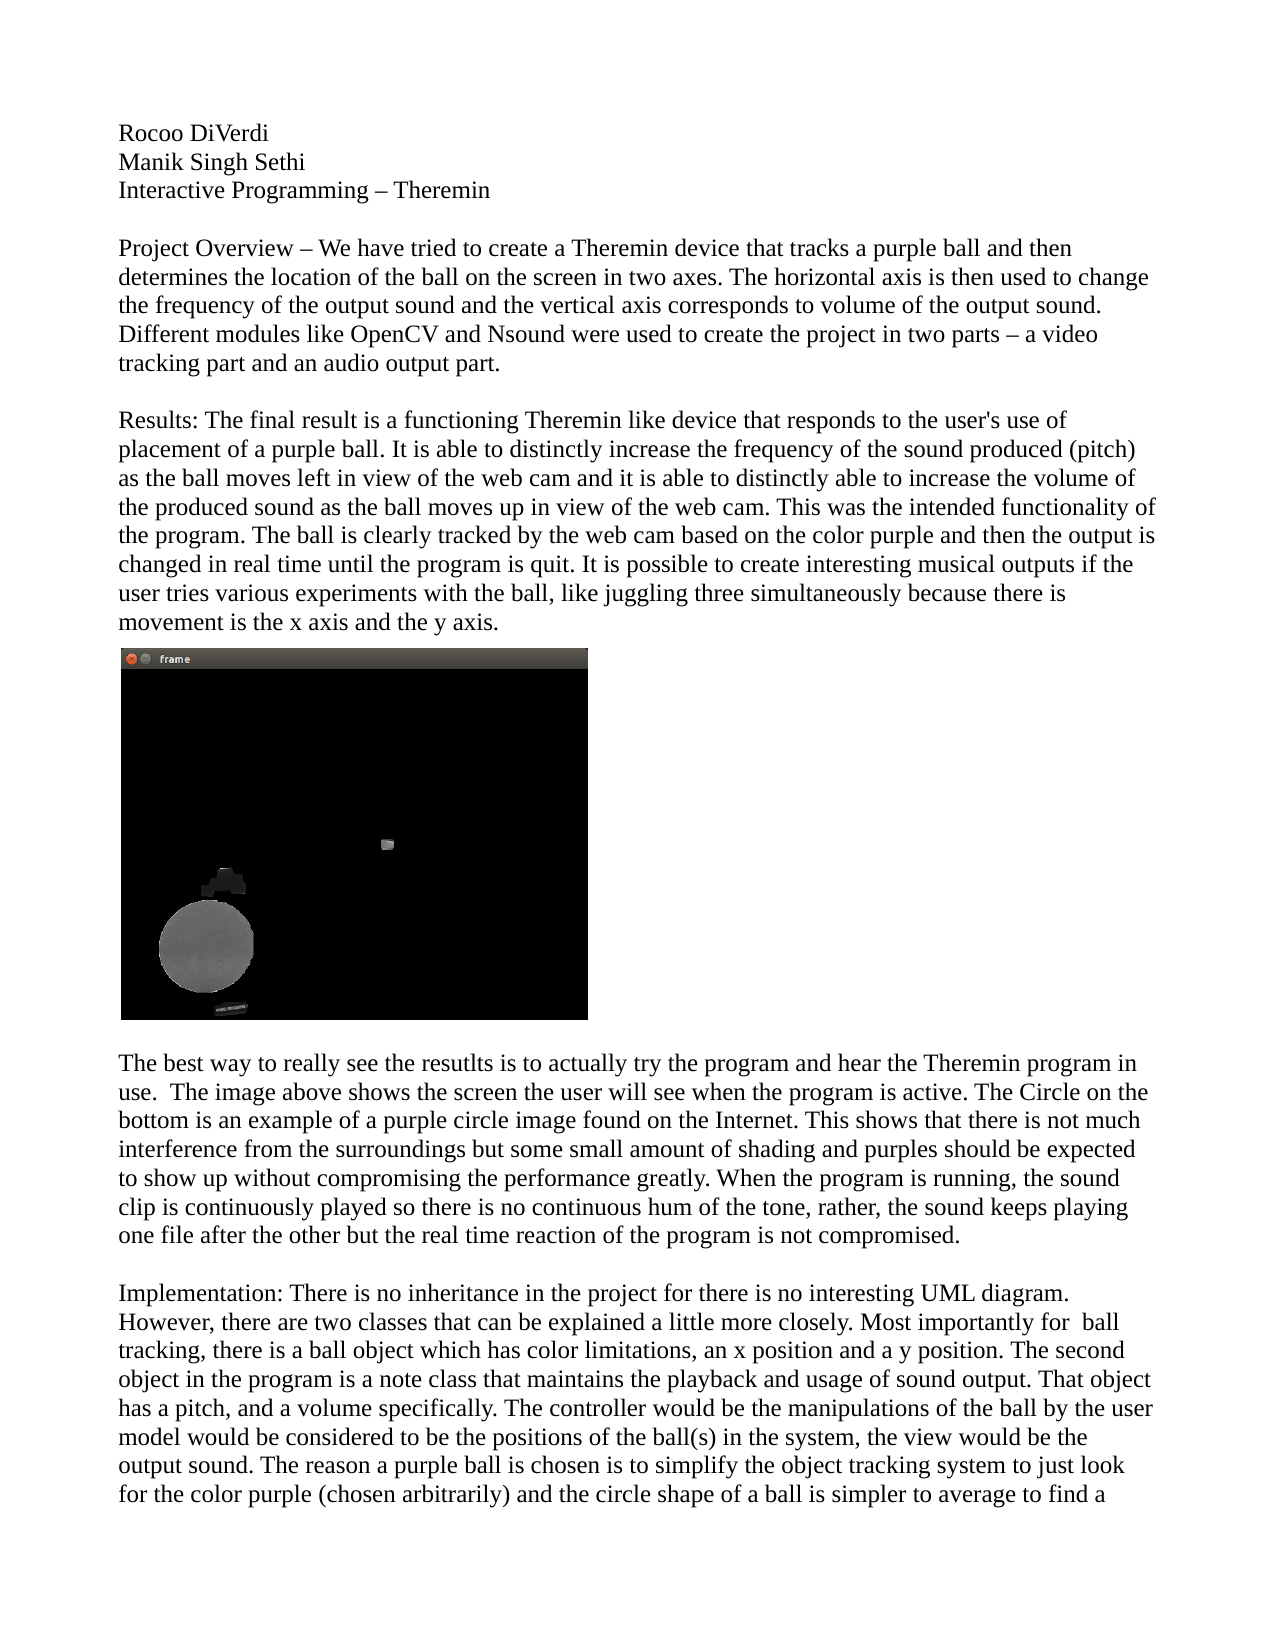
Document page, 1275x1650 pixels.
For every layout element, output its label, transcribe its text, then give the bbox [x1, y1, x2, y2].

text Manik Singh Sethi [118, 147, 1157, 176]
text Implementation: There is no inheritance in the project for there is no interesting UML diagram. However, there are two classes that can be explained a little more closely. Most importantly for ball tracking, there is a ball object which has color limitations, an x position and a y position. The second object in the program is a note class that maintains the playback and usage of sound output. That object has a pitch, and a volume specifically. The controller would be the manipulations of the ball by the user model would be considered to be the positions of the ball(s) in the system, the view would be the output sound. The reason a purple ball is chosen is to simplify the object tracking system to just look for the color purple (chosen arbitrarily) and the circle shape of a ball is simpler to average to find a [118, 1278, 1157, 1508]
picture [121, 648, 588, 1020]
text Project Overview – We have tried to create a Theremin device that tracks a purple ball and then determines the location of the ball on the screen in two axes. The horizontal axis is then used to change the frequency of the output sound and the vertical axis corresponds to volume of the output sound. Different modules like OpenCV and Nsound were used to create the project in two parts – a video tracking part and an audio output part. [118, 233, 1157, 377]
text Results: The final result is a functioning Theremin like device that responds to the user's use of placement of a purple ball. It is able to distinctly increase the frequency of the sound produced (pitch) as the ball moves left in view of the web cam and it is able to distinctly able to increase the volume of the produced sound as the ball moves up in view of the web cam. This was the intended functionality of the program. The ball is clearly tracked by the web cam based on the color purple and then the output is changed in real time until the program is quit. It is possible to create interesting musical outputs if the user tries various experiments with the ball, like juggling three simultaneously because there is movement is the x axis and the y axis. [118, 406, 1157, 636]
text Interactive Programming – Theremin [118, 176, 1157, 204]
text Rocoo DiVerdi [118, 118, 1157, 147]
text The best way to really see the resutlts is to actually try the program and hear the Theremin program in use. The image above shows the screen the user will see when the program is active. The Circle on the bottom is an example of a purple circle image found on the Internet. This shows that there is not much interference from the surroundings but some small amount of shading and purples should be expected to show up without compromising the performance greatly. When the program is running, the sound clip is continuously played so there is no continuous hum of the tone, rather, the sound keeps playing one file after the other but the real time reaction of the program is not compromised. [118, 1048, 1157, 1249]
